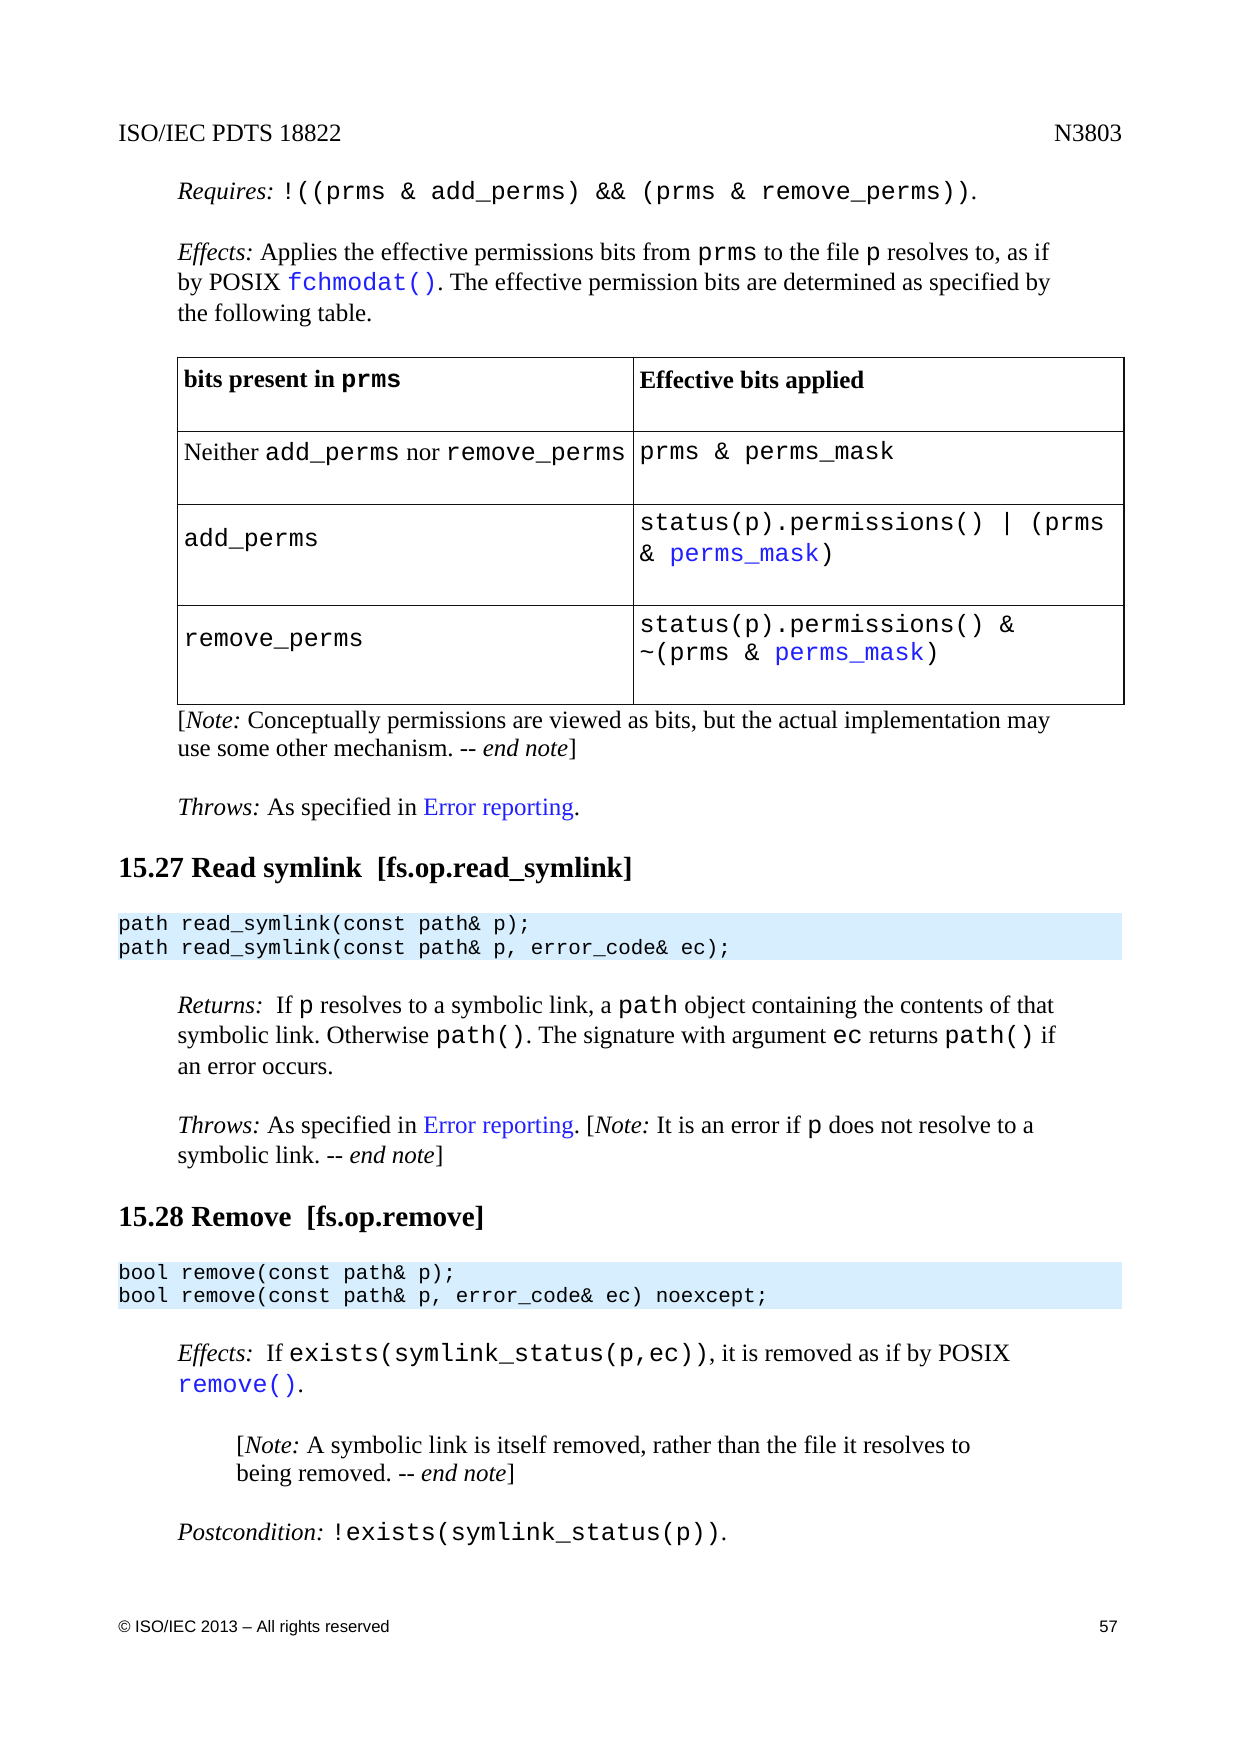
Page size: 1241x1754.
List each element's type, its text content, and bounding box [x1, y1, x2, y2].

subtitle 15.28 Remove [fs.op.remove] [118, 1199, 1122, 1232]
table_cell remove_perms [178, 606, 633, 703]
table_cell Neither add_perms nor remove_perms [178, 432, 633, 503]
text Throws: As specified in Error reporting. [Note: It is an error if p does not resolve to a symbolic link. -- end note] [177, 1110, 1063, 1169]
text bool remove(const path& p, error_code& ec) noexcept; [118, 1285, 1122, 1309]
table_cell add_perms [178, 505, 633, 605]
text Effects: Applies the effective permissions bits from prms to the file p resolves to, as if by POSIX fchmodat(). The effective permission bits are determined as specified by the following table. [177, 237, 1063, 327]
text [Note: Conceptually permissions are viewed as bits, but the actual implementation may use some other mechanism. -- end note] [177, 705, 1063, 762]
table_header Effective bits applied [634, 358, 1123, 431]
text Effects: If exists(symlink_status(p,ec)), it is removed as if by POSIX remove(). [177, 1338, 1063, 1400]
text path read_symlink(const path& p); [118, 913, 1122, 937]
text [Note: A symbolic link is itself removed, rather than the file it resolves to being removed. -- end note] [236, 1430, 1004, 1487]
table_header bits present in prms [178, 358, 633, 431]
subtitle 15.27 Read symlink [fs.op.read_symlink] [118, 850, 1122, 883]
text path read_symlink(const path& p, error_code& ec); [118, 937, 1122, 960]
table_cell status(p).permissions() | (prms & perms_mask) [634, 505, 1123, 605]
table_cell prms & perms_mask [634, 432, 1123, 503]
table_cell status(p).permissions() & ~(prms & perms_mask) [634, 606, 1123, 703]
text Throws: As specified in Error reporting. [177, 792, 1063, 821]
text Returns: If p resolves to a symbolic link, a path object containing the contents of that symbolic link. Otherwise path(). The signature with argument ec returns path() if an error occurs. [177, 990, 1063, 1080]
text Postcondition: !exists(symlink_status(p)). [177, 1517, 1063, 1547]
text Requires: !((prms & add_perms) && (prms & remove_perms)). [177, 176, 1063, 207]
text bool remove(const path& p); [118, 1262, 1122, 1285]
